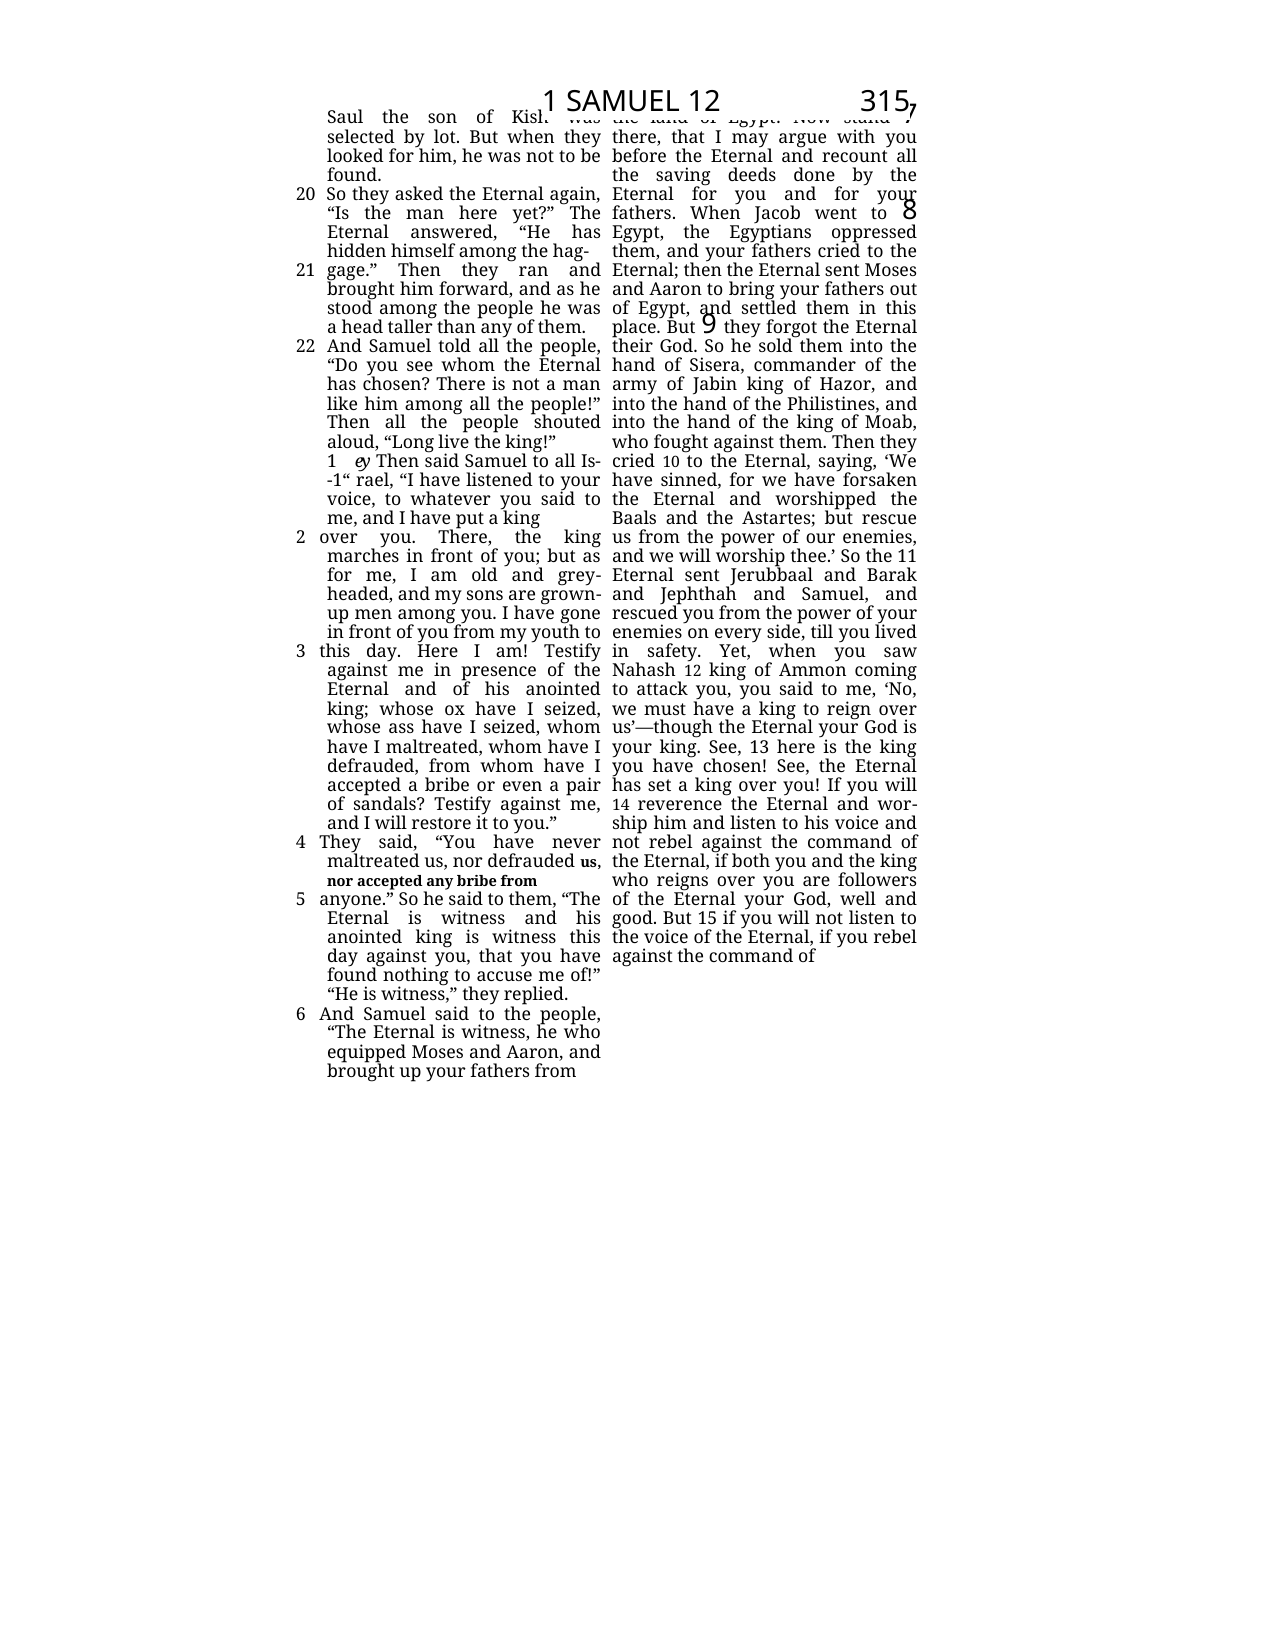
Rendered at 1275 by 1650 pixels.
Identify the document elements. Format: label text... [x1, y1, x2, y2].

list ey Then said Samuel to all Is- -1“ rael, “I have listened to your voice, to whatever you said to me, and I have put a king [327, 452, 601, 528]
list And Samuel told all the people, “Do you see whom the Eternal has chosen? There is not a man like him among all the people!” Then all the people shouted aloud, “Long live the king!” [296, 337, 601, 452]
text the land of Egypt! Now stand 7 there, that I may argue with you before the Eternal and recount all the saving deeds done by the Eternal for you and for your fathers. When Jacob went to 8 Egypt, the Egyptians oppressed them, and your fathers cried to the Eternal; then the Eternal sent Moses and Aaron to bring your fathers out of Egypt, and settled them in this place. But 9 they forgot the Eternal their God. So he sold them into the hand of Sisera, commander of the army of Jabin king of Hazor, and into the hand of the Philis­tines, and into the hand of the king of Moab, who fought against them. Then they cried 10 to the Eternal, saying, ‘We have sinned, for we have for­saken the Eternal and wor­shipped the Baals and the Astartes; but rescue us from the power of our enemies, and we will worship thee.’ So the 11 Eternal sent Jerubbaal and Barak and Jephthah and Sam­uel, and rescued you from the power of your enemies on every side, till you lived in safety. Yet, when you saw Nahash 12 king of Ammon coming to at­tack you, you said to me, ‘No, we must have a king to reign over us’—though the Eternal your God is your king. See, 13 here is the king you have chosen! See, the Eternal has set a king over you! If you will 14 reverence the Eternal and wor­ship him and listen to his voice and not rebel against the com­mand of the Eternal, if both you and the king who reigns over you are followers of the Eternal your God, well and good. But 15 if you will not listen to the voice of the Eternal, if you rebel against the command of [612, 109, 917, 967]
list anyone.” So he said to them, “The Eternal is witness and his anointed king is witness this day against you, that you have found nothing to accuse me of!” “He is witness,” they replied. [296, 890, 601, 1005]
text Saul the son of Kish was selected by lot. But when they looked for him, he was not to be found. [327, 109, 601, 185]
list So they asked the Eternal again, “Is the man here yet?” The Eternal answered, “He has hidden himself among the hag- [296, 185, 601, 261]
list gage.” Then they ran and brought him forward, and as he stood among the people he was a head taller than any of them. [296, 261, 601, 337]
list They said, “You have never maltreated us, nor defrauded us, nor accepted any bribe from [296, 833, 601, 890]
list over you. There, the king marches in front of you; but as for me, I am old and grey­headed, and my sons are grown­up men among you. I have gone in front of you from my youth to [296, 528, 601, 642]
list And Samuel said to the people, “The Eternal is witness, he who equipped Moses and Aaron, and brought up your fathers from [296, 1005, 601, 1081]
list this day. Here I am! Testify against me in presence of the Eternal and of his anointed king; whose ox have I seized, whose ass have I seized, whom have I maltreated, whom have I defrauded, from whom have I accepted a bribe or even a pair of sandals? Testify against me, and I will restore it to you.” [296, 642, 601, 833]
